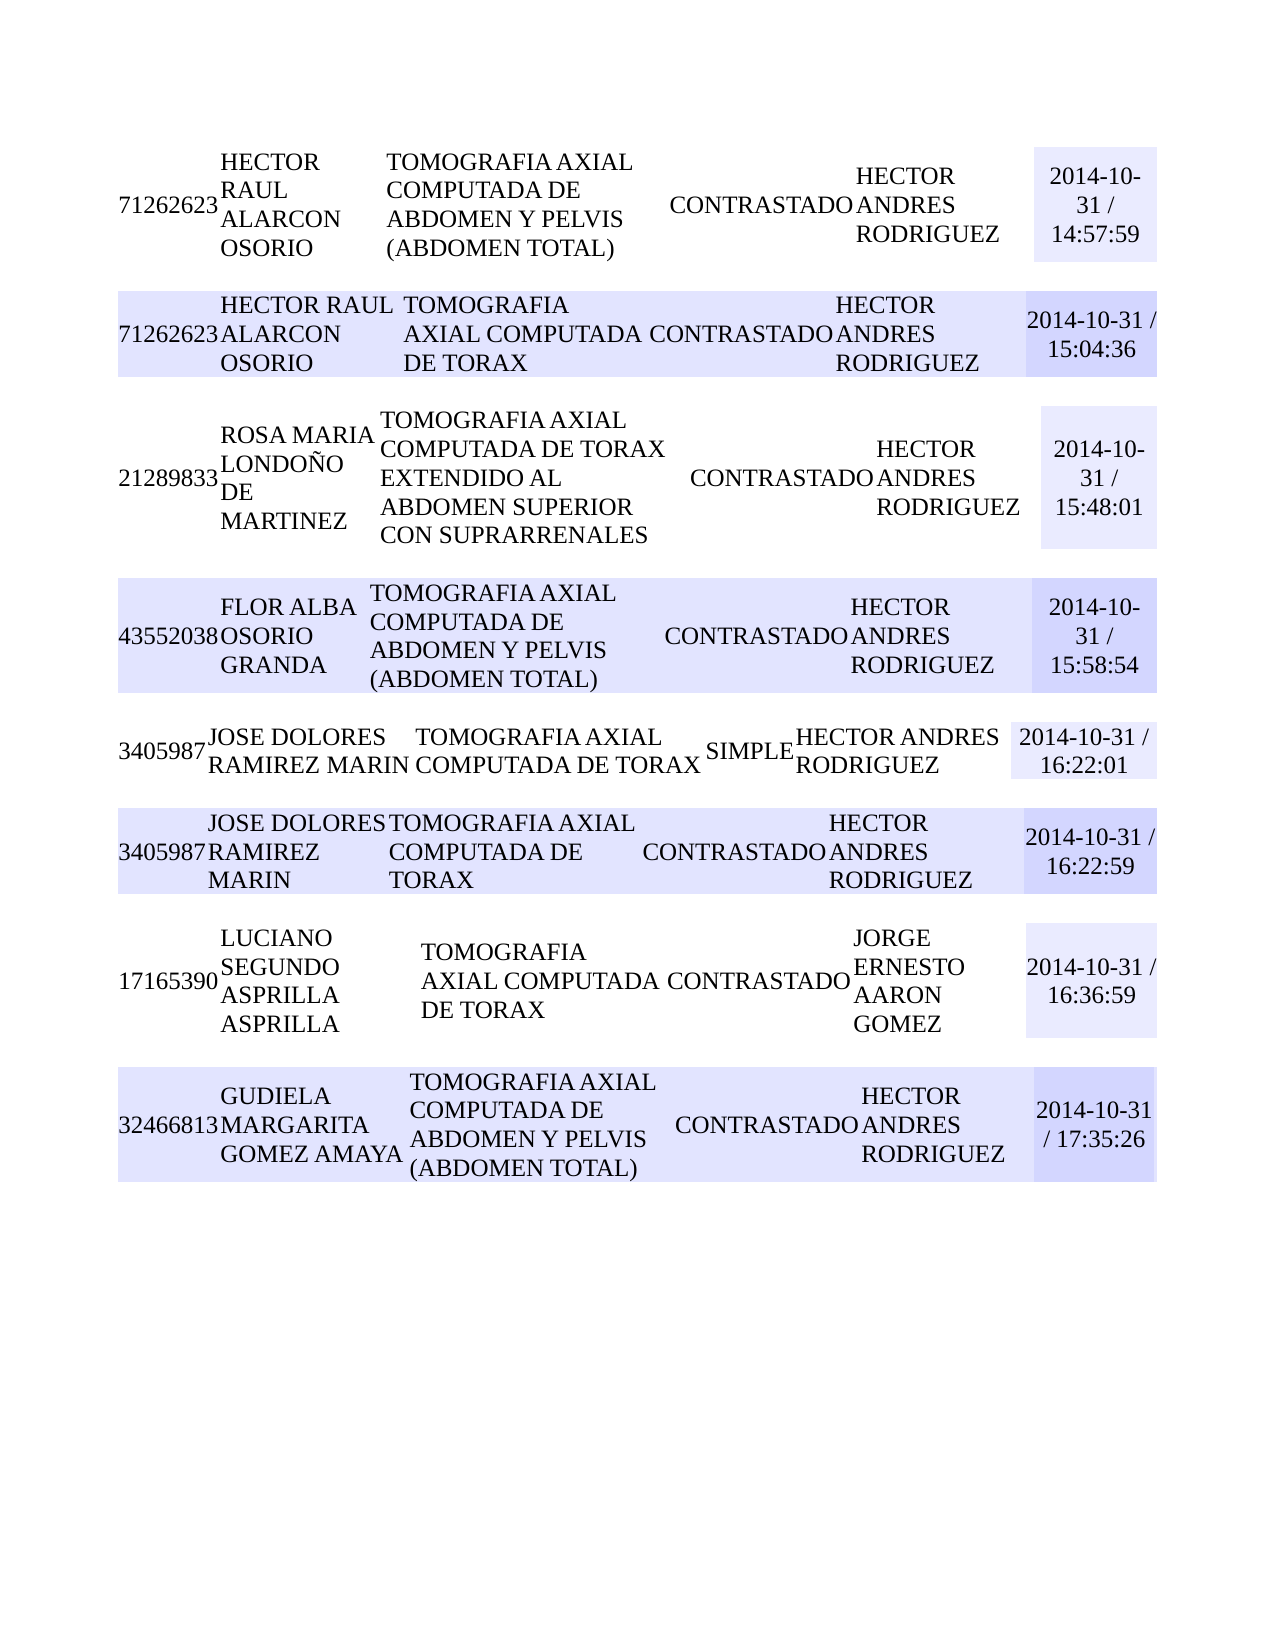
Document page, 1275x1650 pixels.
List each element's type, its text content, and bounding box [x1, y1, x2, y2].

table_header TOMOGRAFIA AXIAL COMPUTADA DE TORAX [403, 291, 649, 377]
table_header HECTOR ANDRES RODRIGUEZ [876, 406, 1041, 549]
table_header CONTRASTADO [669, 147, 856, 262]
table_header CONTRASTADO [642, 808, 828, 894]
table_header TOMOGRAFIA AXIAL COMPUTADA DE TORAX [389, 808, 642, 894]
table_header 32466813 [118, 1067, 220, 1182]
table_header 2014-10-31 / 15:48:01 [1041, 406, 1157, 549]
table_header GUDIELA MARGARITA GOMEZ AMAYA [220, 1067, 409, 1182]
table_header 2014-10-31 / 16:36:59 [1026, 923, 1157, 1038]
table_header 71262623 [118, 291, 220, 377]
table_header TOMOGRAFIA AXIAL COMPUTADA DE ABDOMEN Y PELVIS (ABDOMEN TOTAL) [386, 147, 669, 262]
table_header HECTOR RAUL ALARCON OSORIO [220, 147, 386, 262]
table_header HECTOR RAUL ALARCON OSORIO [220, 291, 403, 377]
table_header TOMOGRAFIA AXIAL COMPUTADA DE TORAX [415, 722, 705, 779]
table_header 43552038 [118, 578, 220, 693]
table_header HECTOR ANDRES RODRIGUEZ [850, 578, 1032, 693]
table_header 2014-10-31 / 16:22:59 [1024, 808, 1157, 894]
table_header HECTOR ANDRES RODRIGUEZ [835, 291, 1026, 377]
table_header TOMOGRAFIA AXIAL COMPUTADA DE TORAX EXTENDIDO AL ABDOMEN SUPERIOR CON SUPRARRENALES [380, 406, 690, 549]
table_header 2014-10-31 / 17:35:26 [1034, 1067, 1154, 1182]
table_header HECTOR ANDRES RODRIGUEZ [795, 722, 1011, 779]
table_header 17165390 [118, 923, 220, 1038]
table_header TOMOGRAFIA AXIAL COMPUTADA DE TORAX [421, 923, 667, 1038]
table_header 2014-10-31 / 16:22:01 [1011, 722, 1157, 779]
table_header 21289833 [118, 406, 220, 549]
table_header TOMOGRAFIA AXIAL COMPUTADA DE ABDOMEN Y PELVIS (ABDOMEN TOTAL) [370, 578, 664, 693]
table_header ROSA MARIA LONDOÑO DE MARTINEZ [220, 406, 380, 549]
table_header HECTOR ANDRES RODRIGUEZ [829, 808, 1023, 894]
table_header 2014-10-31 / 15:04:36 [1026, 291, 1157, 377]
table_header CONTRASTADO [690, 406, 876, 549]
table_header JOSE DOLORES RAMIREZ MARIN [208, 722, 415, 779]
table_header CONTRASTADO [649, 291, 835, 377]
table_header HECTOR ANDRES RODRIGUEZ [856, 147, 1033, 262]
table_header CONTRASTADO [664, 578, 850, 693]
table_header TOMOGRAFIA AXIAL COMPUTADA DE ABDOMEN Y PELVIS (ABDOMEN TOTAL) [409, 1067, 675, 1182]
table_header JOSE DOLORES RAMIREZ MARIN [208, 808, 388, 894]
table_header 2014-10-31 / 14:57:59 [1034, 147, 1157, 262]
table_header LUCIANO SEGUNDO ASPRILLA ASPRILLA [220, 923, 421, 1038]
table_header 2014-10-31 / 15:58:54 [1032, 578, 1157, 693]
table_header JORGE ERNESTO AARON GOMEZ [853, 923, 1026, 1038]
table_header CONTRASTADO [667, 923, 853, 1038]
table_header 3405987 [118, 808, 208, 894]
table_header FLOR ALBA OSORIO GRANDA [220, 578, 369, 693]
table_header 3405987 [118, 722, 208, 779]
table_header HECTOR ANDRES RODRIGUEZ [861, 1067, 1034, 1182]
table_header 71262623 [118, 147, 220, 262]
table_header SIMPLE [705, 722, 795, 779]
table_header CONTRASTADO [675, 1067, 861, 1182]
